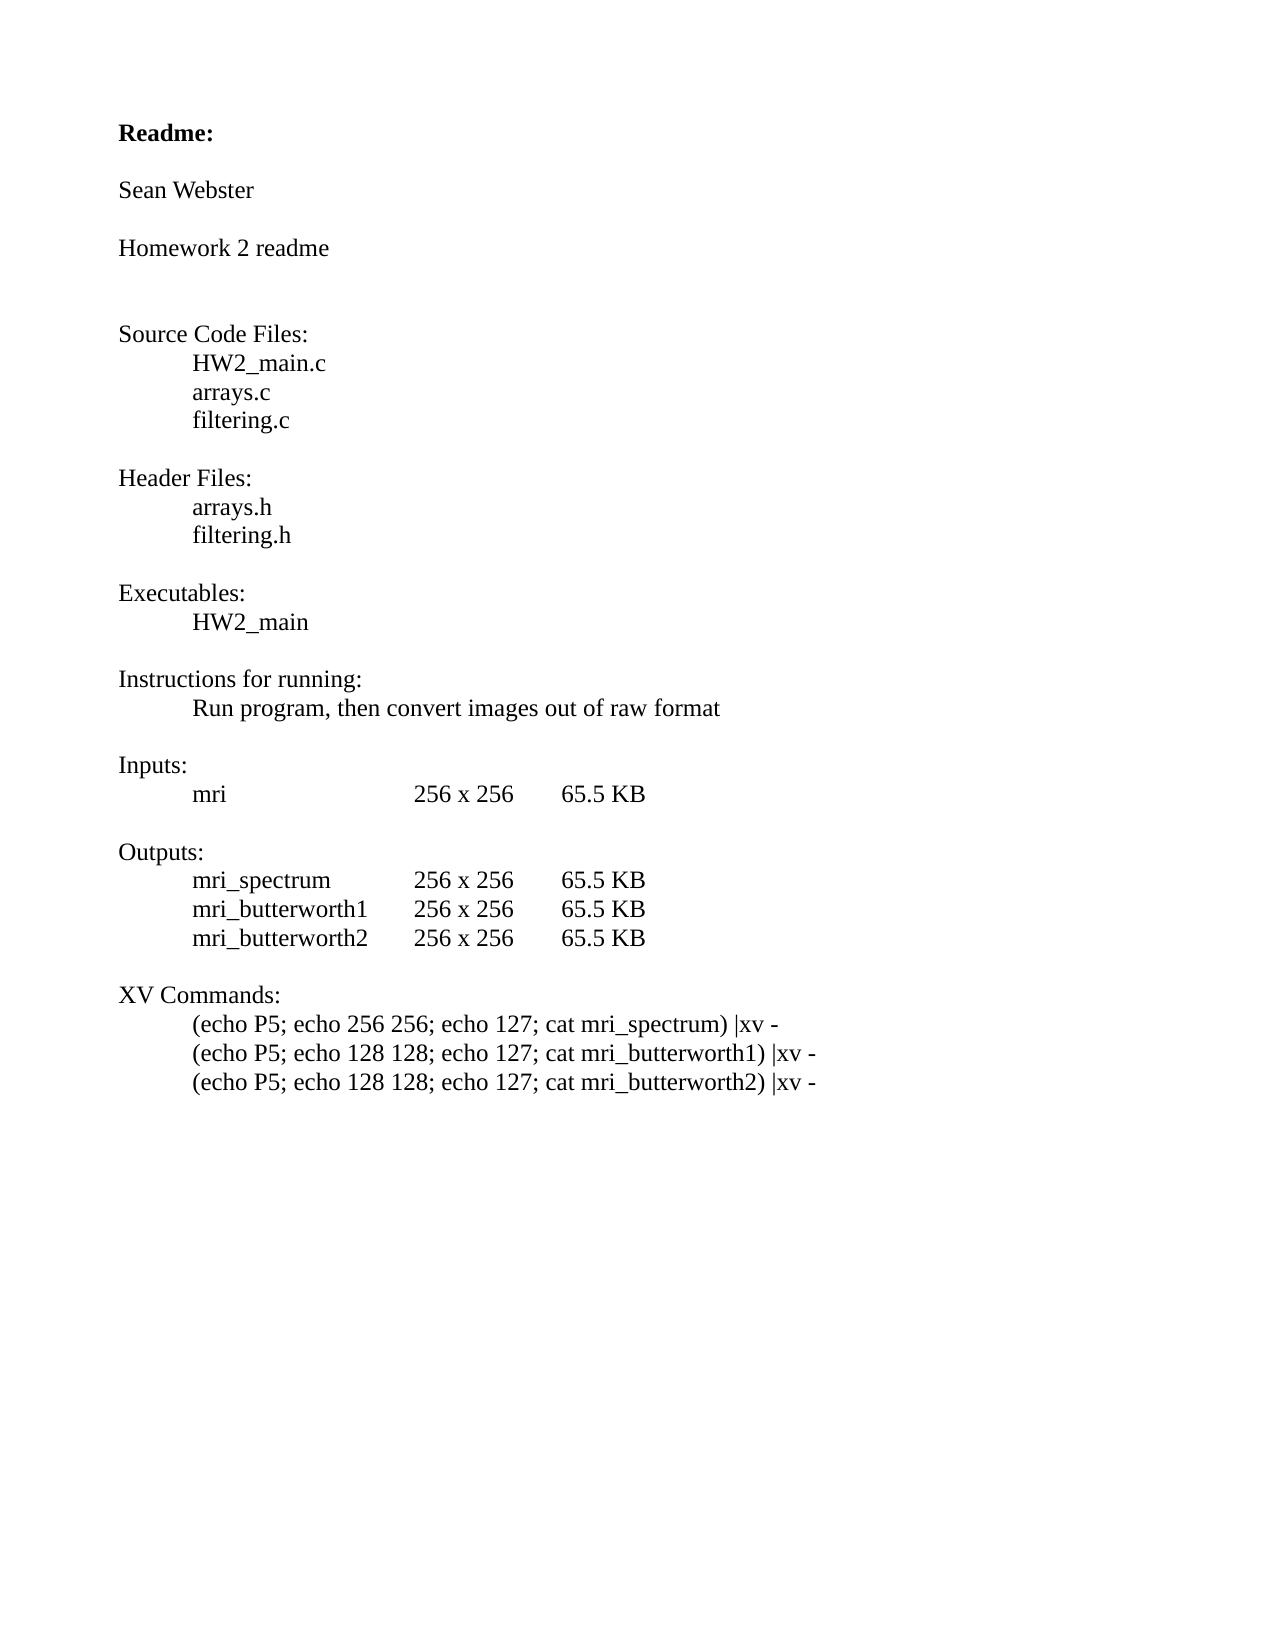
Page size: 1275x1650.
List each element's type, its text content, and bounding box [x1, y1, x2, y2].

text mri_spectrum 256 x 256 65.5 KB [118, 866, 1157, 894]
text filtering.c [118, 406, 1157, 434]
text Header Files: [118, 463, 1157, 492]
text (echo P5; echo 256 256; echo 127; cat mri_spectrum) |xv - [118, 1009, 1157, 1038]
text mri_butterworth2 256 x 256 65.5 KB [118, 923, 1157, 952]
text XV Commands: [118, 981, 1157, 1009]
text mri_butterworth1 256 x 256 65.5 KB [118, 894, 1157, 923]
text mri 256 x 256 65.5 KB [118, 779, 1157, 808]
text (echo P5; echo 128 128; echo 127; cat mri_butterworth1) |xv - [118, 1038, 1157, 1067]
text Readme: [118, 118, 1157, 147]
text Outputs: [118, 837, 1157, 866]
text Source Code Files: [118, 319, 1157, 348]
text Run program, then convert images out of raw format [118, 693, 1157, 722]
text arrays.c [118, 377, 1157, 406]
text Inputs: [118, 751, 1157, 779]
text Sean Webster [118, 176, 1157, 204]
text HW2_main.c [118, 348, 1157, 377]
text HW2_main [118, 607, 1157, 636]
text Instructions for running: [118, 664, 1157, 693]
text Homework 2 readme [118, 233, 1157, 262]
text (echo P5; echo 128 128; echo 127; cat mri_butterworth2) |xv - [118, 1067, 1157, 1096]
text filtering.h [118, 521, 1157, 549]
text Executables: [118, 578, 1157, 607]
text arrays.h [118, 492, 1157, 521]
